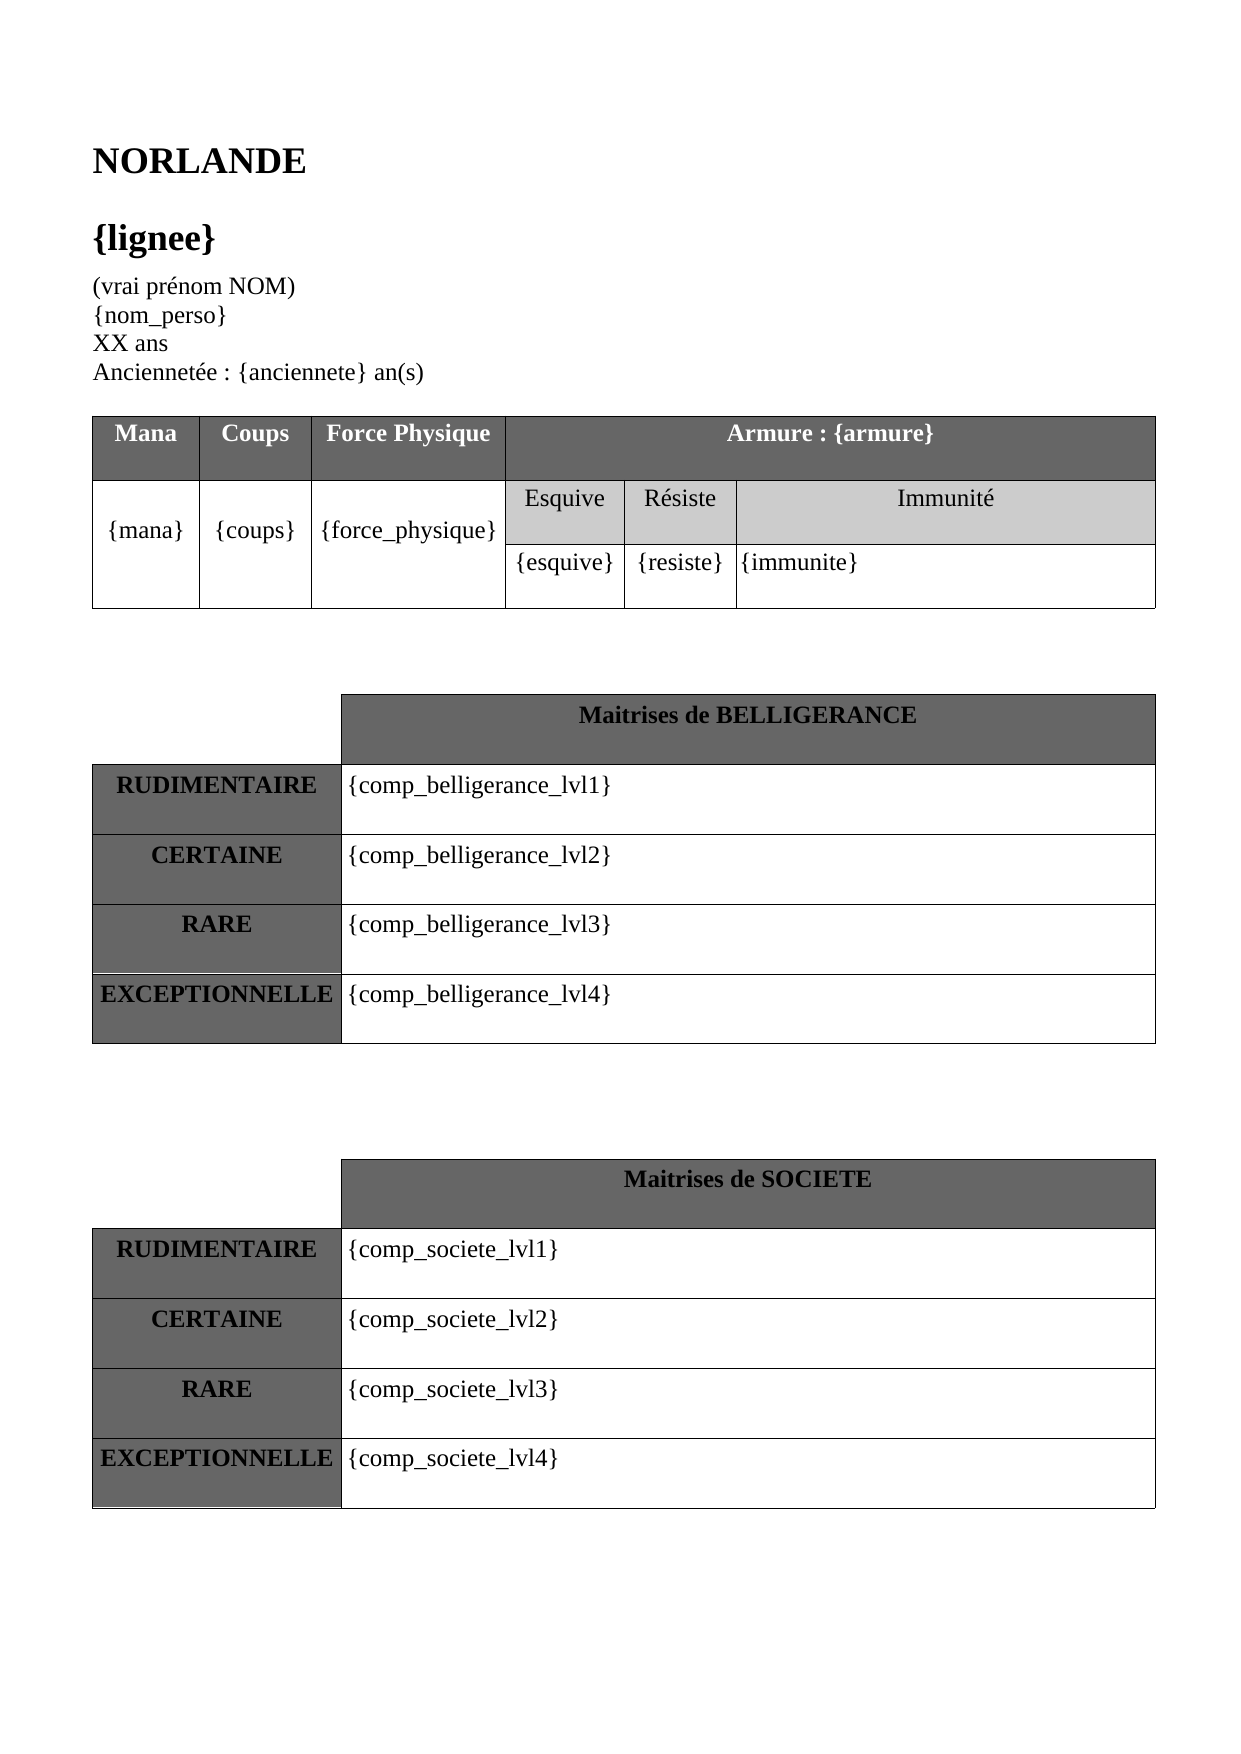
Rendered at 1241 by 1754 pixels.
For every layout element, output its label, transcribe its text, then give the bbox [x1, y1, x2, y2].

table_cell {comp_belligerance_lvl1} [342, 765, 1155, 834]
table_header [93, 1159, 341, 1228]
table_cell Immunité [737, 481, 1155, 544]
table_cell RUDIMENTAIRE [93, 765, 341, 834]
table_cell {comp_societe_lvl2} [342, 1299, 1155, 1368]
table_cell {coups} [200, 481, 311, 608]
table_header Maitrises de BELLIGERANCE [342, 695, 1155, 764]
table_cell {comp_belligerance_lvl2} [342, 835, 1155, 904]
table_cell RARE [93, 905, 341, 973]
table_cell {force_physique} [312, 481, 505, 608]
table_cell CERTAINE [93, 1299, 341, 1368]
table_cell {comp_societe_lvl4} [342, 1439, 1155, 1507]
table_header Coups [200, 417, 311, 480]
table_header [93, 694, 341, 764]
table_header Maitrises de SOCIETE [342, 1160, 1155, 1228]
table_cell EXCEPTIONNELLE [93, 975, 341, 1043]
table_cell {immunite} [737, 545, 1155, 608]
subtitle NORLANDE [92, 139, 1150, 182]
text (vrai prénom NOM) {nom_perso} XX ans Anciennetée : {anciennete} an(s) [92, 271, 1150, 386]
table_cell EXCEPTIONNELLE [93, 1439, 341, 1507]
table_header Armure : {armure} [506, 417, 1155, 480]
table_cell {comp_societe_lvl1} [342, 1229, 1155, 1298]
table_cell {comp_societe_lvl3} [342, 1369, 1155, 1438]
table_header Mana [93, 417, 199, 480]
table_cell RUDIMENTAIRE [93, 1229, 341, 1298]
table_cell Esquive [506, 481, 624, 544]
table_cell {mana} [93, 481, 199, 608]
table_cell {esquive} [506, 545, 624, 608]
subtitle {lignee} [92, 215, 1150, 258]
table_cell {comp_belligerance_lvl3} [342, 905, 1155, 973]
table_cell RARE [93, 1369, 341, 1438]
table_cell {resiste} [625, 545, 736, 608]
table_cell CERTAINE [93, 835, 341, 904]
table_cell {comp_belligerance_lvl4} [342, 975, 1155, 1043]
table_header Force Physique [312, 417, 505, 480]
table_cell Résiste [625, 481, 736, 544]
